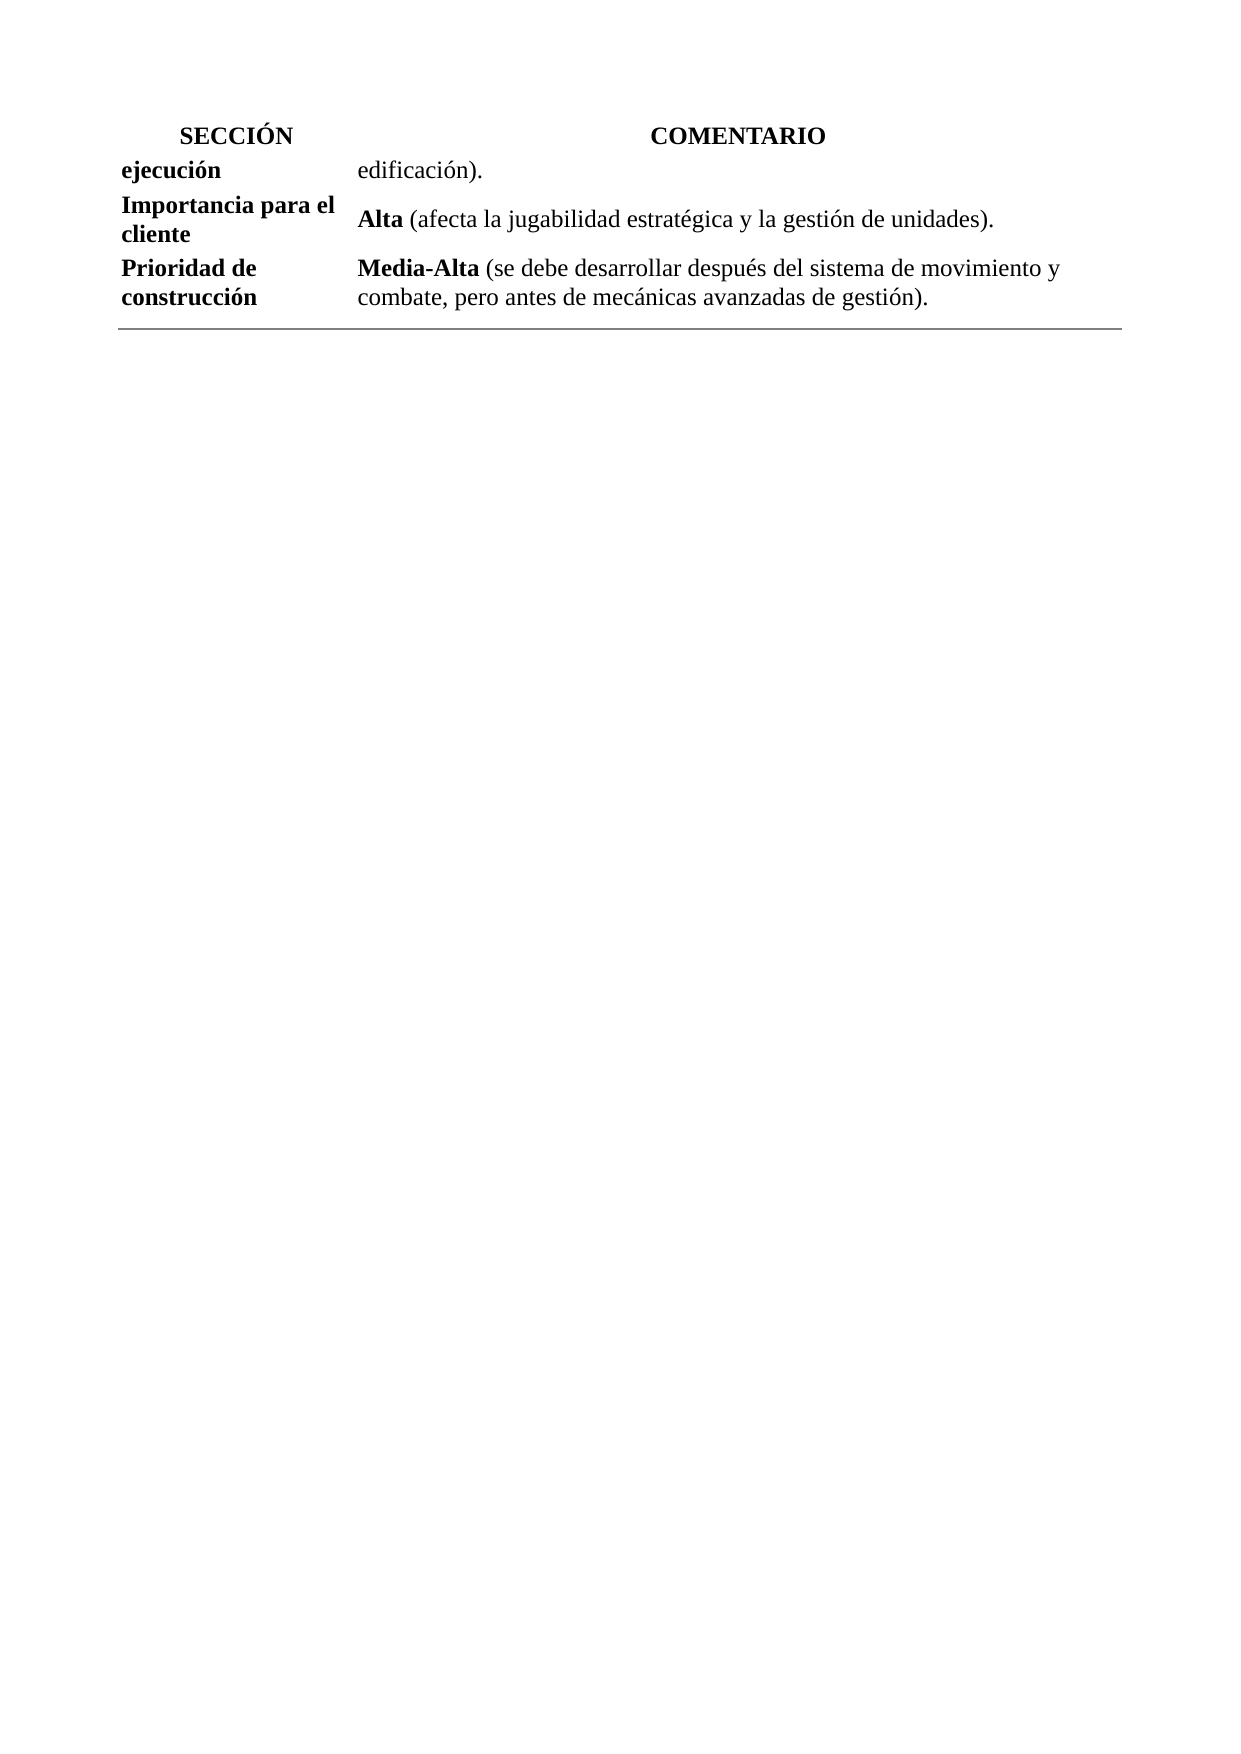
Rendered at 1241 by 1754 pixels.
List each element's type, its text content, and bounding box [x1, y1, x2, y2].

table_header COMENTARIO [354, 118, 1122, 153]
table_cell Media-Alta (se debe desarrollar después del sistema de movimiento y combate, pero antes de mecánicas avanzadas de gestión). [354, 251, 1122, 314]
table_cell Alta (afecta la jugabilidad estratégica y la gestión de unidades). [354, 187, 1122, 251]
table_cell edificación). [354, 153, 1122, 187]
table_cell ejecución [118, 153, 354, 187]
table_header SECCIÓN [118, 118, 354, 153]
table_cell Prioridad de construcción [118, 251, 354, 314]
table_cell Importancia para el cliente [118, 187, 354, 251]
